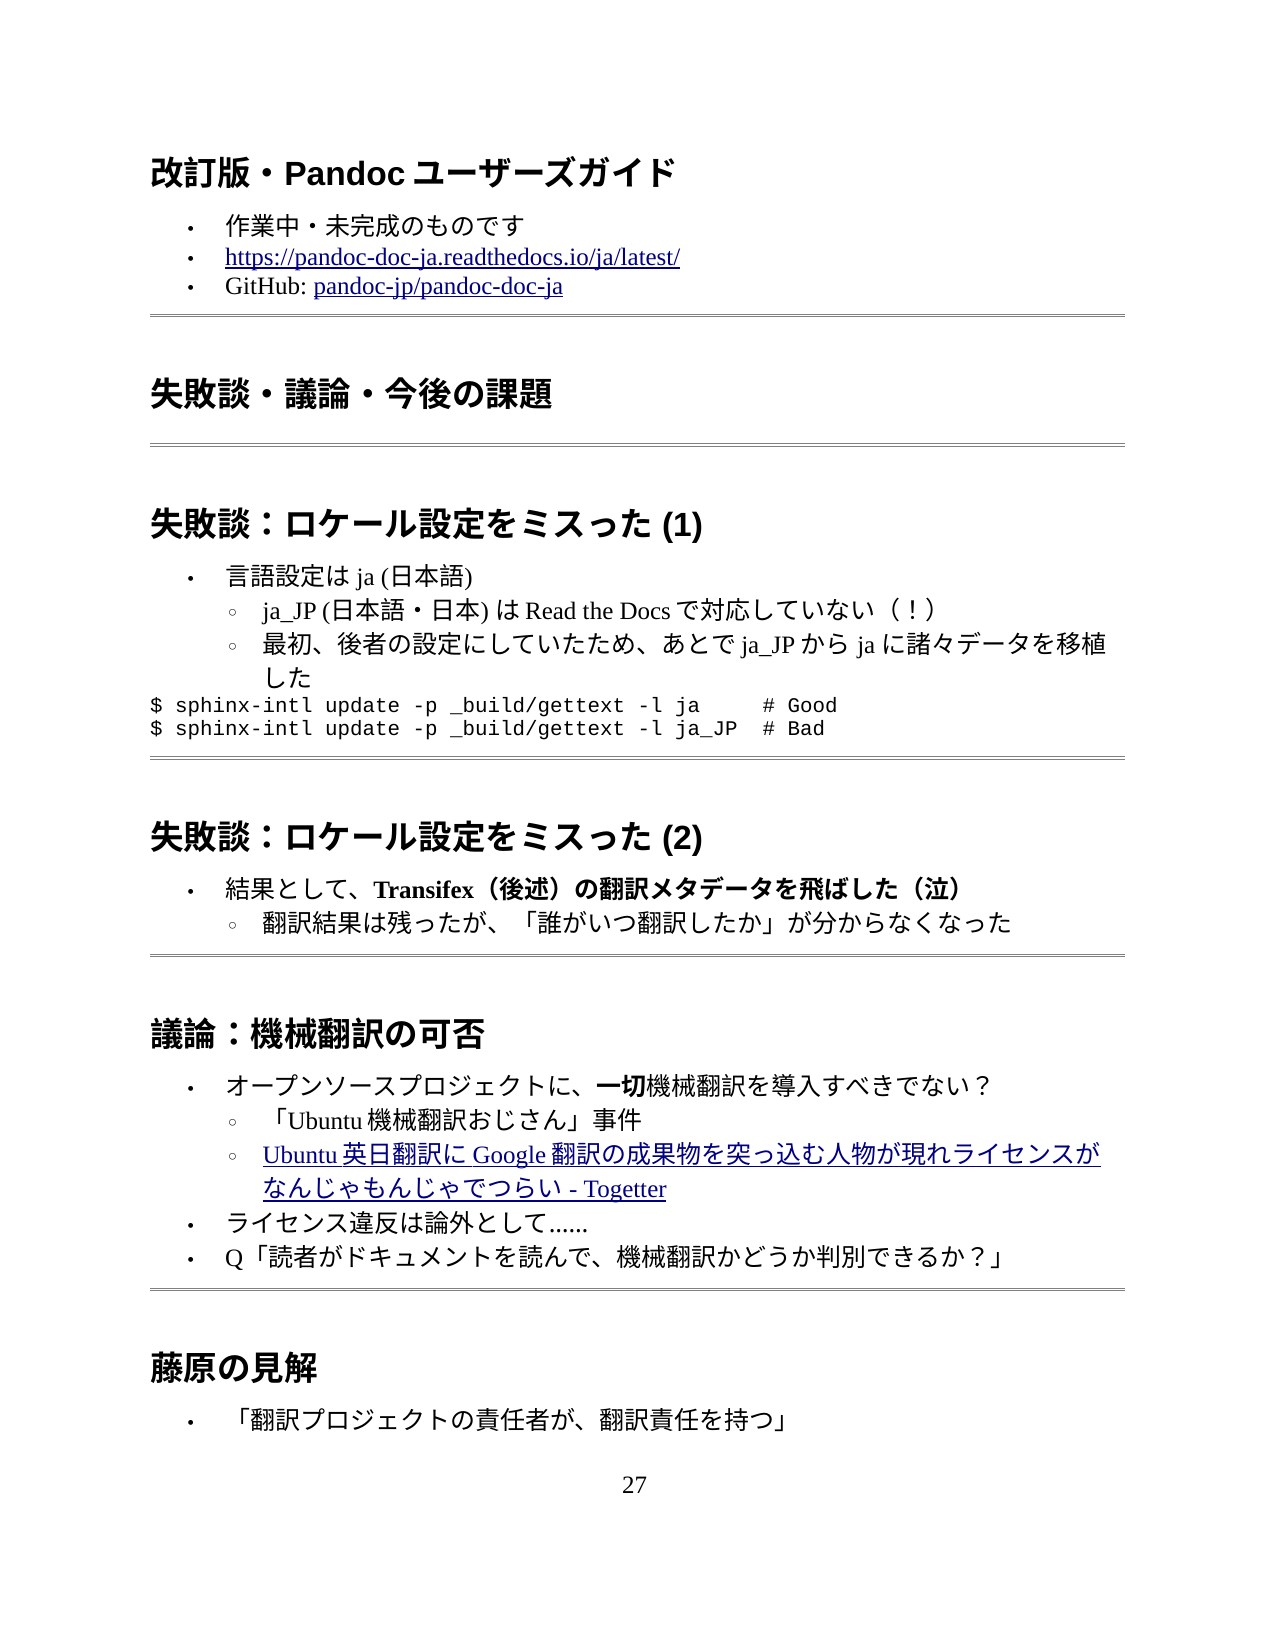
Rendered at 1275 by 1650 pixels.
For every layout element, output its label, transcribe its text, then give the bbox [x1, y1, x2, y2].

list ライセンス違反は論外として…… [187, 1205, 1125, 1239]
list 言語設定は ja (日本語) [187, 558, 1125, 593]
list 最初、後者の設定にしていたため、あとでja_JP から ja に諸々データを移植した [225, 627, 1125, 695]
subtitle 失敗談：ロケール設定をミスった (1) [150, 500, 1125, 546]
subtitle 失敗談：ロケール設定をミスった (2) [150, 813, 1125, 859]
list 「Ubuntu機械翻訳おじさん」事件 [225, 1103, 1125, 1137]
list Ubuntu英日翻訳にGoogle翻訳の成果物を突っ込む人物が現れライセンスがなんじゃもんじゃでつらい - Togetter [225, 1137, 1125, 1205]
subtitle 藤原の見解 [150, 1344, 1125, 1390]
list 結果として、Transifex（後述）の翻訳メタデータを飛ばした（泣） [187, 871, 1125, 906]
list 翻訳結果は残ったが、「誰がいつ翻訳したか」が分からなくなった [225, 906, 1125, 939]
list オープンソースプロジェクトに、一切機械翻訳を導入すべきでない？ [187, 1069, 1125, 1103]
subtitle 改訂版・Pandocユーザーズガイド [150, 150, 1125, 196]
list Q「読者がドキュメントを読んで、機械翻訳かどうか判別できるか？」 [187, 1239, 1125, 1273]
list ja_JP (日本語・日本) はRead the Docsで対応していない（！） [225, 593, 1125, 627]
subtitle 議論：機械翻訳の可否 [150, 1011, 1125, 1056]
list https://pandoc-doc-ja.readthedocs.io/ja/latest/ [187, 242, 1125, 271]
list 作業中・未完成のものです [187, 208, 1125, 242]
list 「翻訳プロジェクトの責任者が、翻訳責任を持つ」 [187, 1403, 1125, 1437]
list GitHub: pandoc-jp/pandoc-doc-ja [187, 271, 1125, 300]
text $ sphinx-intl update -p _build/gettext -l ja_JP # Bad [150, 718, 1125, 742]
text $ sphinx-intl update -p _build/gettext -l ja # Good [150, 695, 1125, 718]
subtitle 失敗談・議論・今後の課題 [150, 371, 1125, 417]
